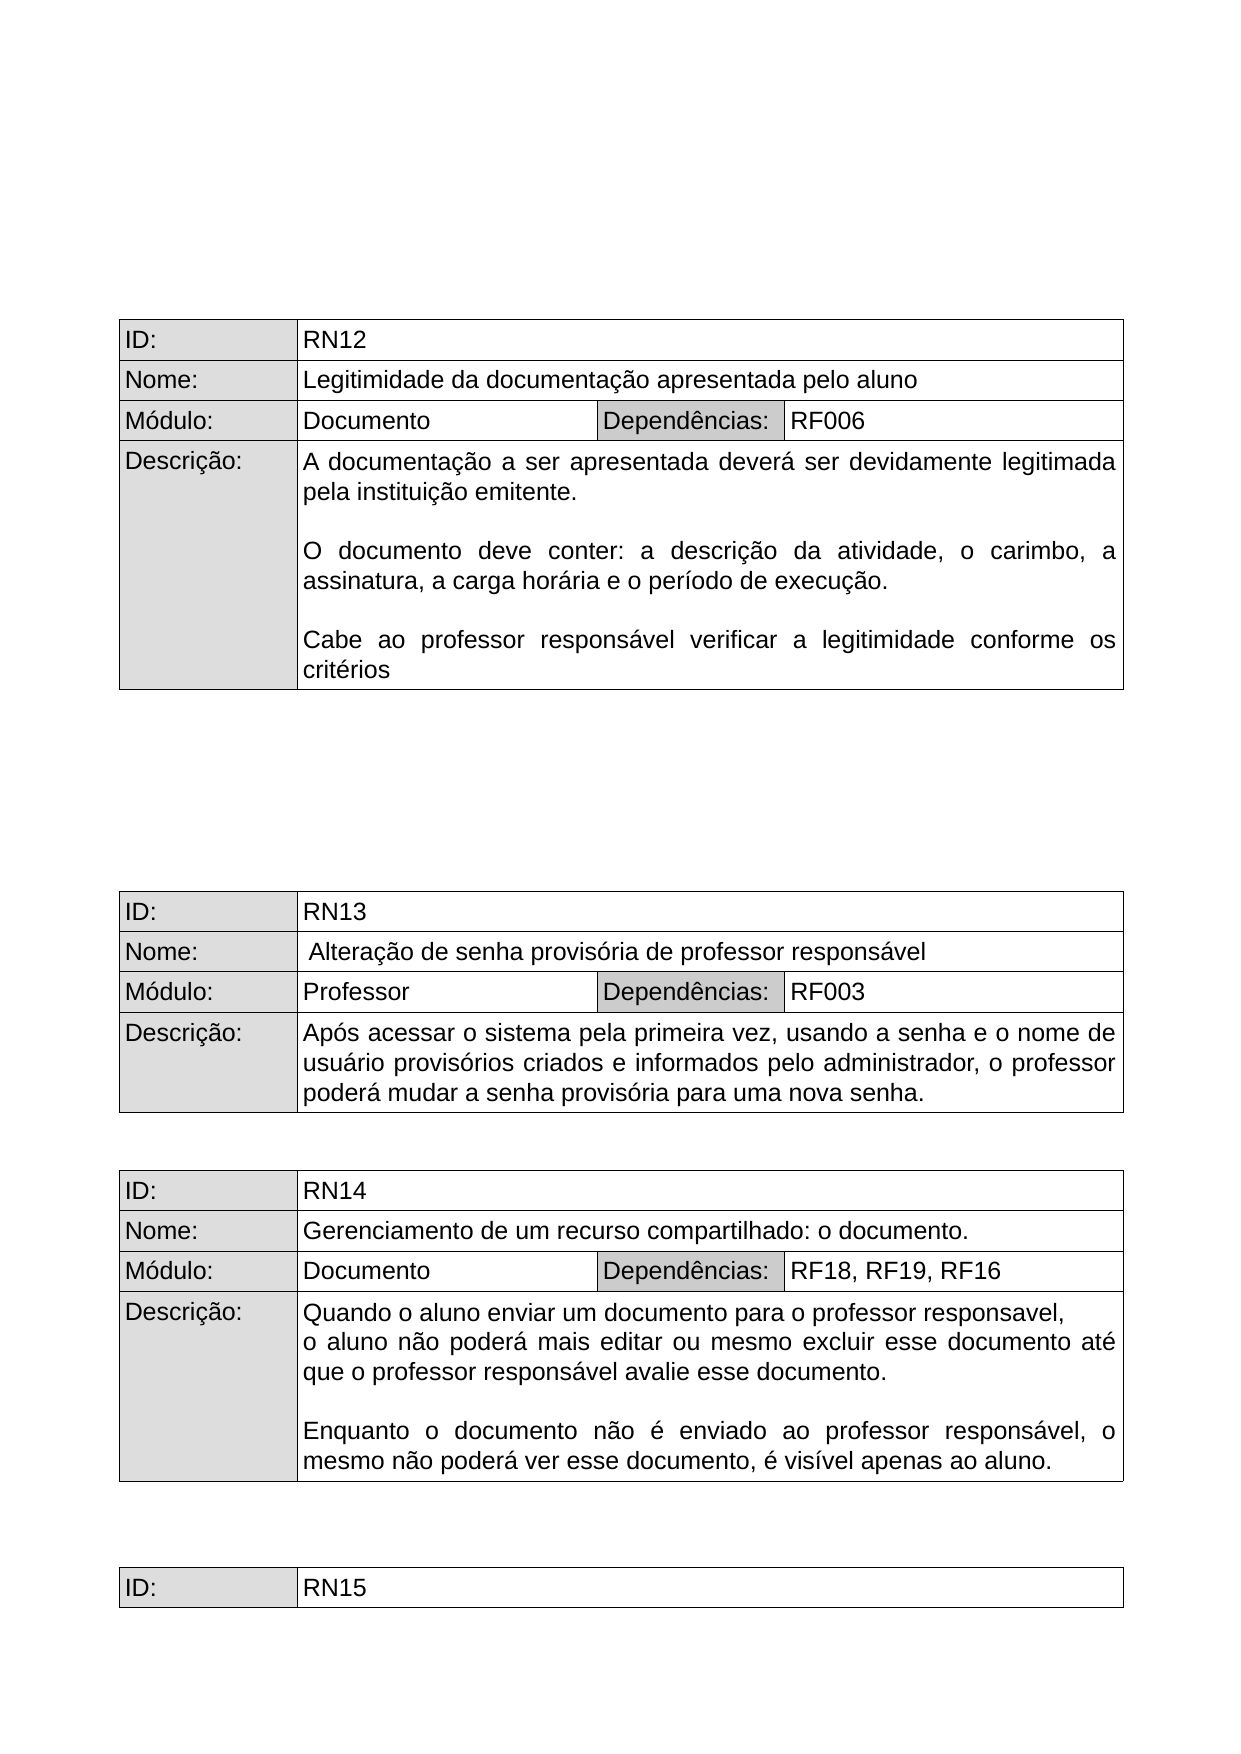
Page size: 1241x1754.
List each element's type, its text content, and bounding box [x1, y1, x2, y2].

table_cell Dependências: [598, 972, 784, 1012]
table_cell Módulo: [120, 972, 297, 1012]
table_cell Gerenciamento de um recurso compartilhado: o documento. [298, 1211, 1123, 1251]
table_header RN15 [298, 1568, 1123, 1607]
table_cell Nome: [120, 1211, 297, 1251]
table_cell RF003 [785, 972, 1123, 1012]
table_cell Módulo: [120, 401, 297, 440]
table_header ID: [120, 892, 297, 931]
table_cell Professor [298, 972, 597, 1012]
table_cell RF006 [785, 401, 1123, 440]
table_header RN13 [298, 892, 1123, 931]
table_cell Dependências: [598, 1252, 784, 1291]
table_cell Descrição: [120, 441, 297, 689]
table_cell Quando o aluno enviar um documento para o professor responsavel, o aluno não poderá mais editar ou mesmo excluir esse documento até que o professor responsável avalie esse documento. Enquanto o documento não é enviado ao professor responsável, o mesmo não poderá ver esse documento, é visível apenas ao aluno. [298, 1292, 1123, 1481]
table_header RN14 [298, 1171, 1123, 1210]
table_header ID: [120, 1171, 297, 1210]
table_cell Legitimidade da documentação apresentada pelo aluno [298, 361, 1123, 400]
table_header ID: [120, 1568, 297, 1607]
table_cell Nome: [120, 932, 297, 971]
table_header ID: [120, 320, 297, 360]
table_cell Documento [298, 1252, 597, 1291]
table_cell Documento [298, 401, 597, 440]
table_header RN12 [298, 320, 1123, 360]
table_cell Após acessar o sistema pela primeira vez, usando a senha e o nome de usuário provisórios criados e informados pelo administrador, o professor poderá mudar a senha provisória para uma nova senha. [298, 1013, 1123, 1112]
table_cell Módulo: [120, 1252, 297, 1291]
table_cell Nome: [120, 361, 297, 400]
table_cell Descrição: [120, 1013, 297, 1112]
table_cell Descrição: [120, 1292, 297, 1481]
table_cell Dependências: [598, 401, 784, 440]
table_cell RF18, RF19, RF16 [785, 1252, 1123, 1291]
table_cell Alteração de senha provisória de professor responsável [298, 932, 1123, 971]
table_cell A documentação a ser apresentada deverá ser devidamente legitimada pela instituição emitente. O documento deve conter: a descrição da atividade, o carimbo, a assinatura, a carga horária e o período de execução. Cabe ao professor responsável verificar a legitimidade conforme os critérios [298, 441, 1123, 689]
